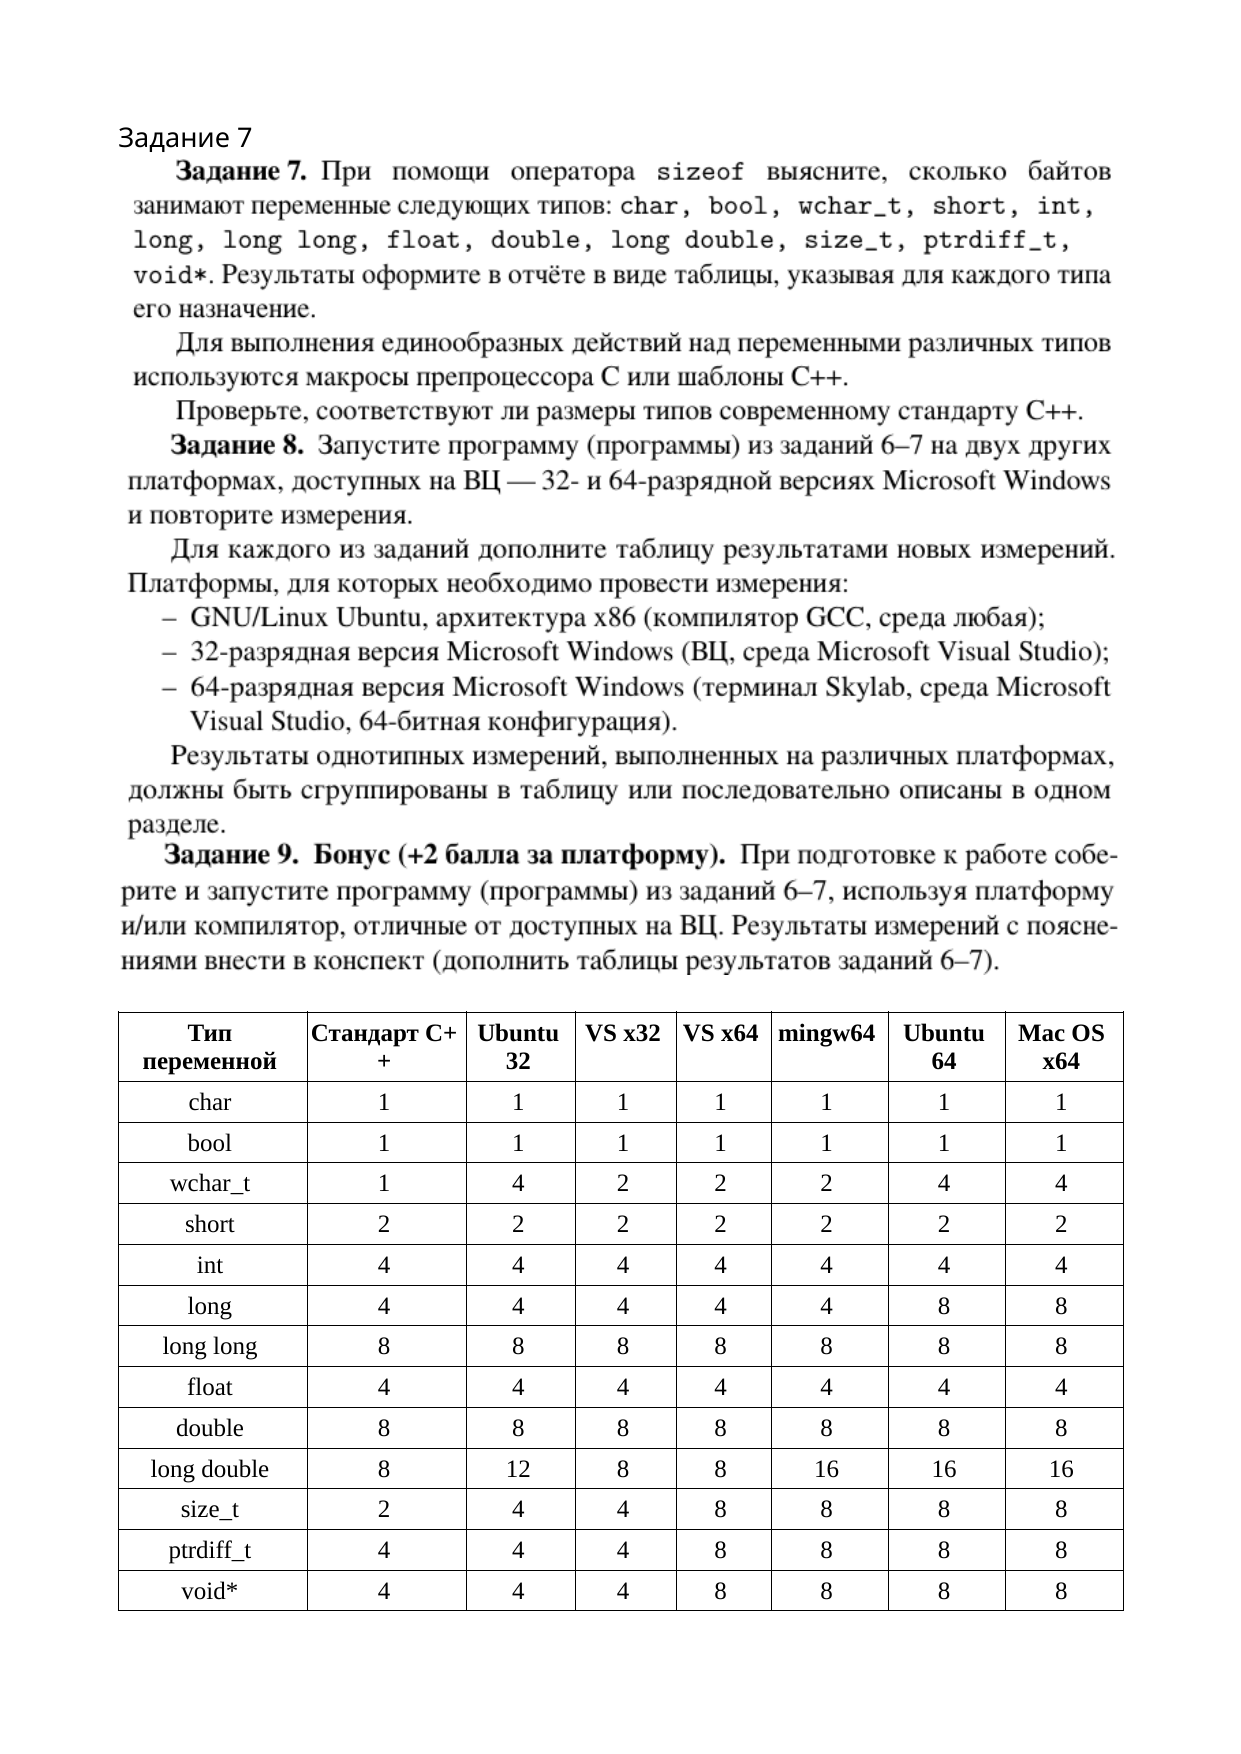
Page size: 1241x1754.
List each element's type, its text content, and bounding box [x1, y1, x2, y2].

table_cell 4 [772, 1245, 888, 1284]
table_cell 4 [467, 1367, 575, 1407]
table_cell 1 [677, 1082, 771, 1122]
table_header Стандарт С++ [308, 1013, 466, 1081]
table_cell 4 [467, 1530, 575, 1569]
table_cell 4 [308, 1367, 466, 1407]
table_cell 4 [677, 1367, 771, 1407]
table_cell 8 [889, 1408, 1005, 1447]
table_cell 2 [889, 1204, 1005, 1244]
table_cell bool [119, 1123, 307, 1162]
table_cell 8 [308, 1449, 466, 1488]
table_cell 8 [308, 1326, 466, 1366]
table_cell 4 [467, 1163, 575, 1203]
table_cell 8 [772, 1489, 888, 1529]
table_cell 8 [677, 1449, 771, 1488]
table_cell 4 [1006, 1245, 1123, 1284]
table_cell 4 [889, 1245, 1005, 1284]
table_cell 8 [677, 1571, 771, 1610]
table_cell 4 [1006, 1163, 1123, 1203]
table_cell 8 [1006, 1571, 1123, 1610]
table_cell 1 [677, 1123, 771, 1162]
table_cell 4 [677, 1286, 771, 1325]
table_cell 8 [677, 1326, 771, 1366]
table_cell 1 [308, 1163, 466, 1203]
table_cell 4 [677, 1245, 771, 1284]
table_cell 2 [677, 1163, 771, 1203]
table_cell 8 [1006, 1489, 1123, 1529]
table_cell 8 [772, 1530, 888, 1569]
table_header VS x64 [677, 1013, 771, 1081]
table_cell float [119, 1367, 307, 1407]
table_cell ptrdiff_t [119, 1530, 307, 1569]
table_cell 1 [308, 1082, 466, 1122]
table_cell 1 [889, 1123, 1005, 1162]
table_cell 1 [308, 1123, 466, 1162]
table_cell 8 [889, 1326, 1005, 1366]
table_cell 1 [889, 1082, 1005, 1122]
table_cell 8 [308, 1408, 466, 1447]
table_cell 2 [772, 1163, 888, 1203]
table_cell 4 [308, 1530, 466, 1569]
table_cell double [119, 1408, 307, 1447]
table_cell 8 [1006, 1286, 1123, 1325]
table_cell 4 [889, 1367, 1005, 1407]
table_cell 8 [576, 1408, 676, 1447]
table_cell 2 [677, 1204, 771, 1244]
table_cell 1 [772, 1082, 888, 1122]
table_cell 1 [467, 1082, 575, 1122]
table_cell 1 [576, 1082, 676, 1122]
table_cell 12 [467, 1449, 575, 1488]
table_cell 2 [576, 1163, 676, 1203]
table_header Ubuntu 32 [467, 1013, 575, 1081]
table_cell long [119, 1286, 307, 1325]
table_cell 1 [772, 1123, 888, 1162]
table_cell 4 [889, 1163, 1005, 1203]
table_cell 8 [1006, 1408, 1123, 1447]
table_cell 16 [1006, 1449, 1123, 1488]
table_cell 4 [772, 1286, 888, 1325]
table_cell 8 [772, 1326, 888, 1366]
table_cell 2 [308, 1489, 466, 1529]
table_cell 4 [467, 1286, 575, 1325]
table_cell 2 [1006, 1204, 1123, 1244]
table_cell 8 [467, 1326, 575, 1366]
table_cell 8 [1006, 1326, 1123, 1366]
table_cell 4 [1006, 1367, 1123, 1407]
table_cell int [119, 1245, 307, 1284]
table_cell 4 [467, 1245, 575, 1284]
table_header Тип переменной [119, 1013, 307, 1081]
table_cell 8 [677, 1489, 771, 1529]
table_cell 8 [772, 1571, 888, 1610]
table_cell 16 [889, 1449, 1005, 1488]
table_cell 2 [308, 1204, 466, 1244]
table_cell long long [119, 1326, 307, 1366]
table_cell 4 [576, 1489, 676, 1529]
table_cell 4 [308, 1245, 466, 1284]
table_cell 2 [772, 1204, 888, 1244]
table_cell 8 [889, 1489, 1005, 1529]
table_cell wchar_t [119, 1163, 307, 1203]
table_cell 8 [467, 1408, 575, 1447]
table_cell 1 [1006, 1082, 1123, 1122]
table_cell 8 [576, 1326, 676, 1366]
table_header Mac OS x64 [1006, 1013, 1123, 1081]
table_cell 2 [467, 1204, 575, 1244]
table_cell size_t [119, 1489, 307, 1529]
table_cell long double [119, 1449, 307, 1488]
table_cell 4 [576, 1367, 676, 1407]
table_cell 8 [772, 1408, 888, 1447]
table_cell 4 [576, 1286, 676, 1325]
table_cell 1 [467, 1123, 575, 1162]
table_header Ubuntu 64 [889, 1013, 1005, 1081]
text Задание 7 [118, 118, 1122, 155]
table_cell 8 [889, 1286, 1005, 1325]
table_cell 4 [467, 1489, 575, 1529]
table_cell 8 [677, 1408, 771, 1447]
table_cell 4 [576, 1571, 676, 1610]
table_cell 8 [889, 1530, 1005, 1569]
table_cell char [119, 1082, 307, 1122]
table_cell 4 [576, 1245, 676, 1284]
table_cell void* [119, 1571, 307, 1610]
table_cell 4 [308, 1286, 466, 1325]
table_cell 4 [576, 1530, 676, 1569]
table_cell 2 [576, 1204, 676, 1244]
table_cell 8 [889, 1571, 1005, 1610]
table_cell short [119, 1204, 307, 1244]
table_cell 1 [576, 1123, 676, 1162]
table_cell 16 [772, 1449, 888, 1488]
table_cell 4 [308, 1571, 466, 1610]
table_cell 1 [1006, 1123, 1123, 1162]
table_header mingw64 [772, 1013, 888, 1081]
table_cell 4 [467, 1571, 575, 1610]
table_cell 4 [772, 1367, 888, 1407]
table_cell 8 [1006, 1530, 1123, 1569]
table_cell 8 [576, 1449, 676, 1488]
table_header VS x32 [576, 1013, 676, 1081]
table_cell 8 [677, 1530, 771, 1569]
